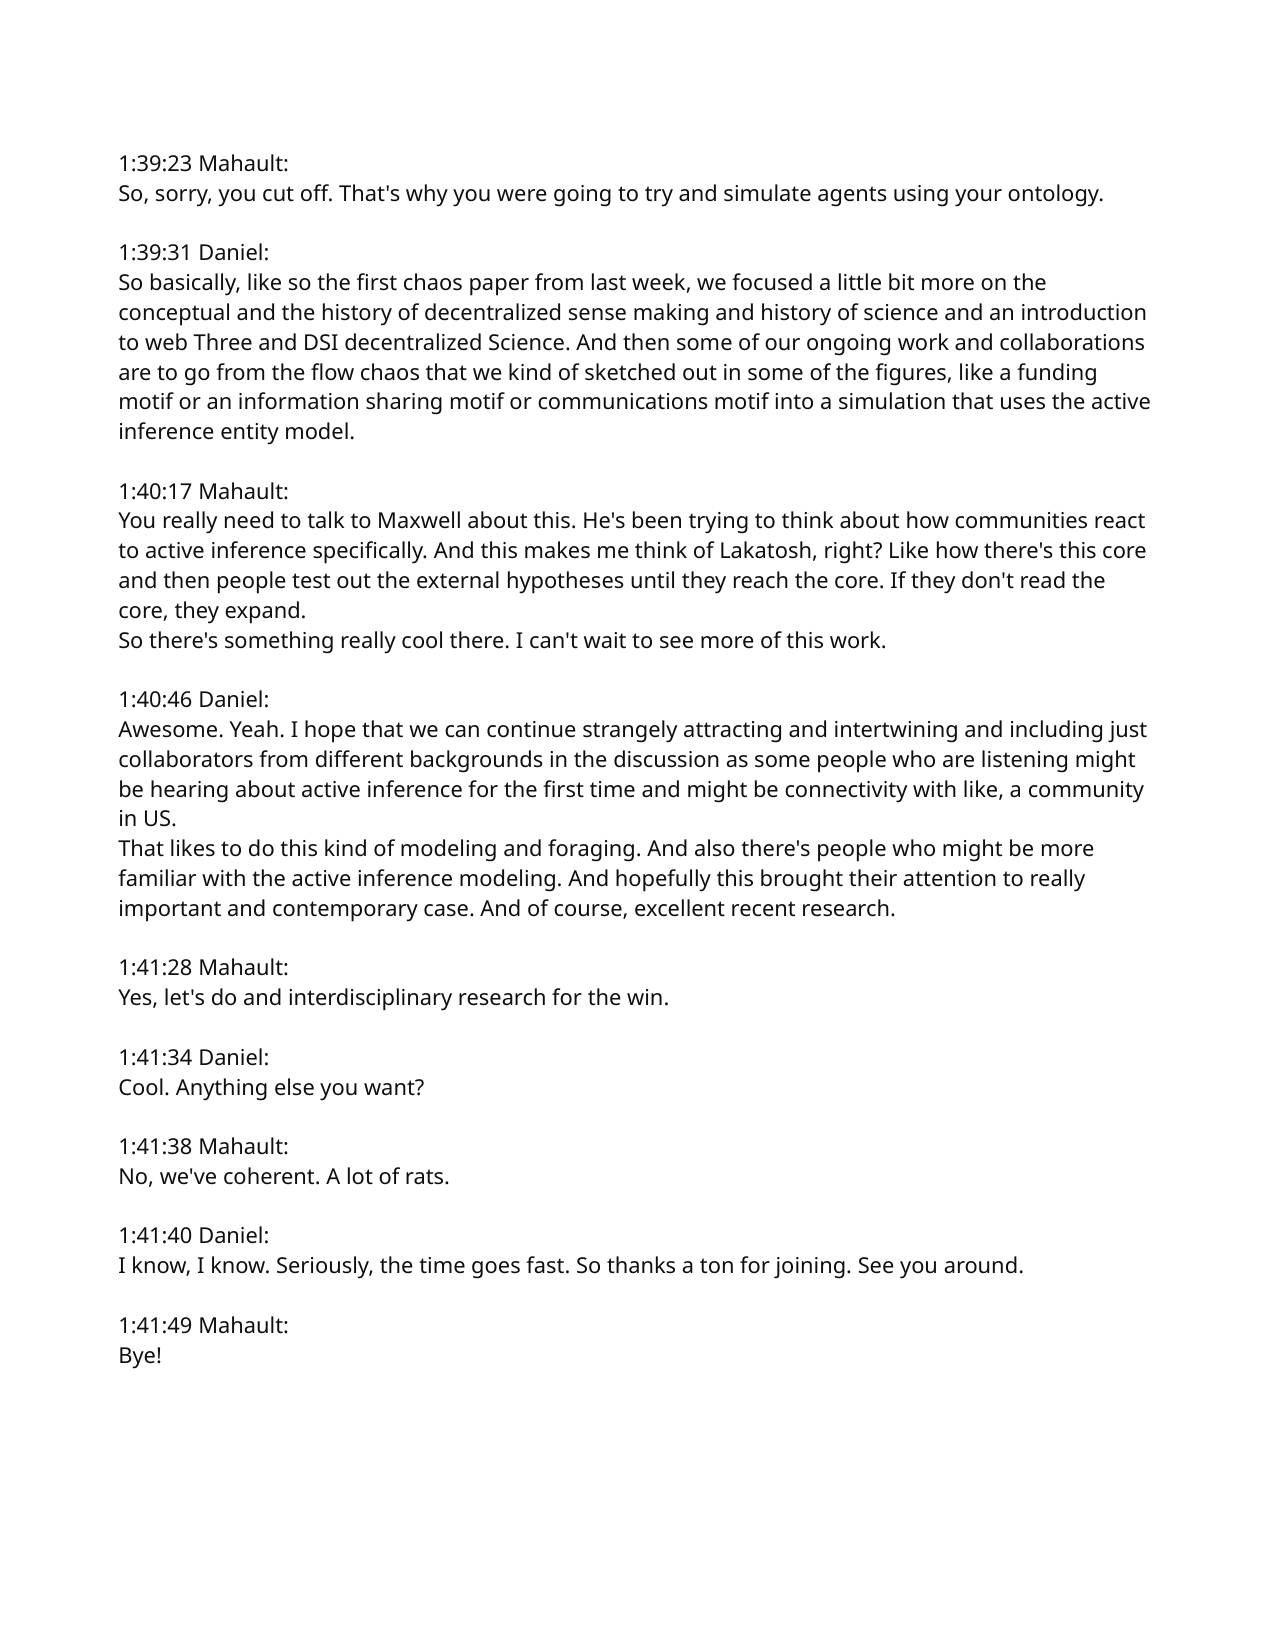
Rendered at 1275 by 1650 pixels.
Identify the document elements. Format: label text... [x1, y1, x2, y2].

text 1:40:46 Daniel: [118, 684, 1157, 714]
text So basically, like so the first chaos paper from last week, we focused a little bit more on the conceptual and the history of decentralized sense making and history of science and an introduction to web Three and DSI decentralized Science. And then some of our ongoing work and collaborations are to go from the flow chaos that we kind of sketched out in some of the figures, like a funding motif or an information sharing motif or communications motif into a simulation that uses the active inference entity model. [118, 267, 1157, 446]
text 1:41:49 Mahault: [118, 1310, 1157, 1339]
text So there's something really cool there. I can't wait to see more of this work. [118, 624, 1157, 654]
text 1:41:40 Daniel: [118, 1220, 1157, 1250]
text Bye! [118, 1339, 1157, 1369]
text 1:41:38 Mahault: [118, 1131, 1157, 1161]
text I know, I know. Seriously, the time goes fast. So thanks a ton for joining. See you around. [118, 1250, 1157, 1280]
text You really need to talk to Maxwell about this. He's been trying to think about how communities react to active inference specifically. And this makes me think of Lakatosh, right? Like how there's this core and then people test out the external hypotheses until they reach the core. If they don't read the core, they expand. [118, 505, 1157, 624]
text No, we've coherent. A lot of rats. [118, 1161, 1157, 1191]
text Awesome. Yeah. I hope that we can continue strangely attracting and intertwining and including just collaborators from different backgrounds in the discussion as some people who are listening might be hearing about active inference for the first time and might be connectivity with like, a community in US. [118, 714, 1157, 833]
text That likes to do this kind of modeling and foraging. And also there's people who might be more familiar with the active inference modeling. And hopefully this brought their attention to really important and contemporary case. And of course, excellent recent research. [118, 833, 1157, 922]
text 1:41:34 Daniel: [118, 1042, 1157, 1071]
text So, sorry, you cut off. That's why you were going to try and simulate agents using your ontology. [118, 178, 1157, 207]
text 1:39:23 Mahault: [118, 148, 1157, 178]
text 1:39:31 Daniel: [118, 237, 1157, 267]
text 1:41:28 Mahault: [118, 952, 1157, 982]
text 1:40:17 Mahault: [118, 476, 1157, 505]
text Yes, let's do and interdisciplinary research for the win. [118, 982, 1157, 1012]
text Cool. Anything else you want? [118, 1071, 1157, 1101]
